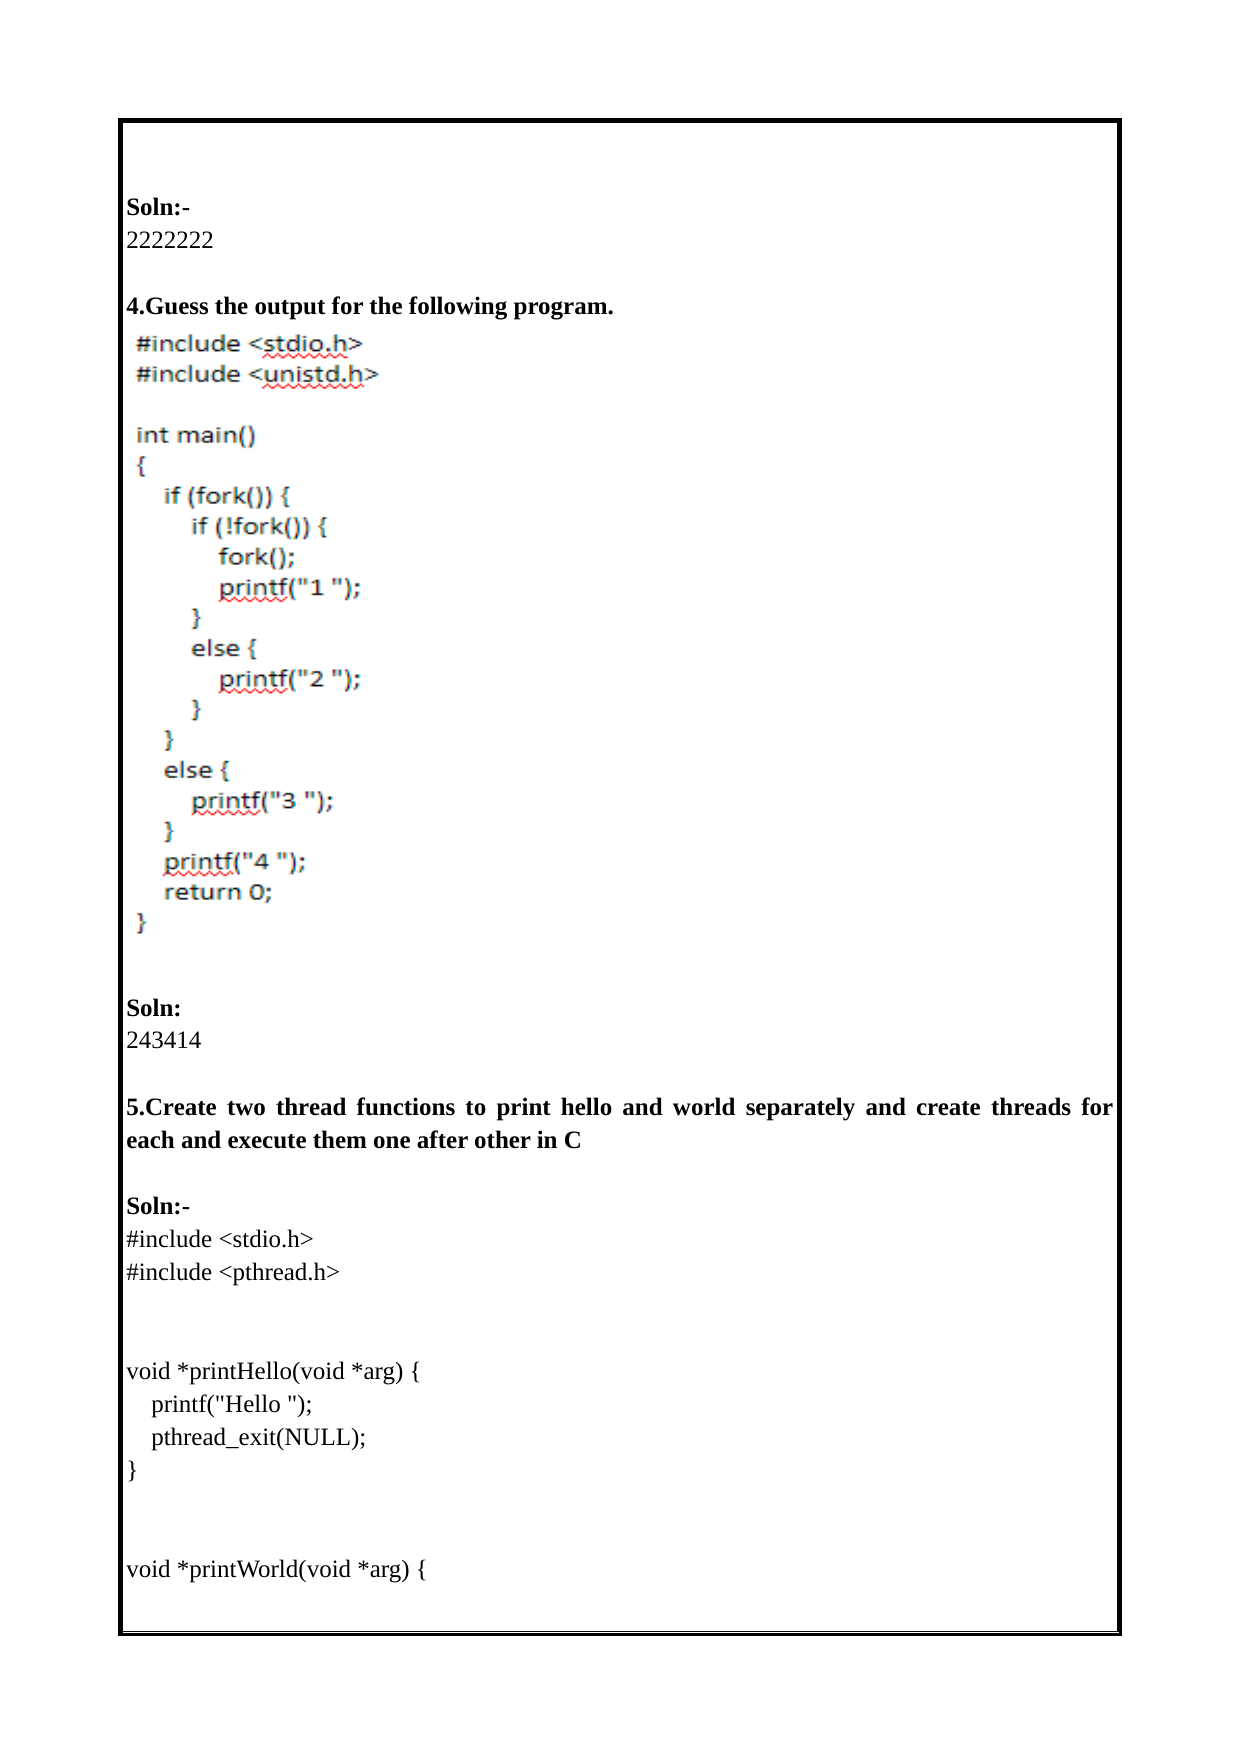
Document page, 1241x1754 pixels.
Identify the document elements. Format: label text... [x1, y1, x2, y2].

text Soln:- [126, 192, 1114, 221]
text printf("Hello "); [126, 1389, 1114, 1418]
text 5.Create two thread functions to print hello and world separately and create threads for each and execute them one after other in C [126, 1092, 1114, 1153]
text void *printWorld(void *arg) { [126, 1554, 1114, 1583]
text #include <stdio.h> [126, 1224, 1114, 1252]
text 2222222 [126, 225, 1114, 254]
text Soln:- [126, 1191, 1114, 1219]
text pthread_exit(NULL); [126, 1422, 1114, 1451]
text Soln: [126, 993, 1114, 1021]
title Soln: [829, 365, 1114, 394]
text } [126, 1455, 1114, 1484]
text void *printHello(void *arg) { [126, 1356, 1114, 1384]
text 4.Guess the output for the following program. [126, 291, 1114, 320]
text #include <pthread.h> [126, 1257, 1114, 1286]
picture [126, 328, 829, 944]
text 243414 [126, 1026, 1114, 1054]
